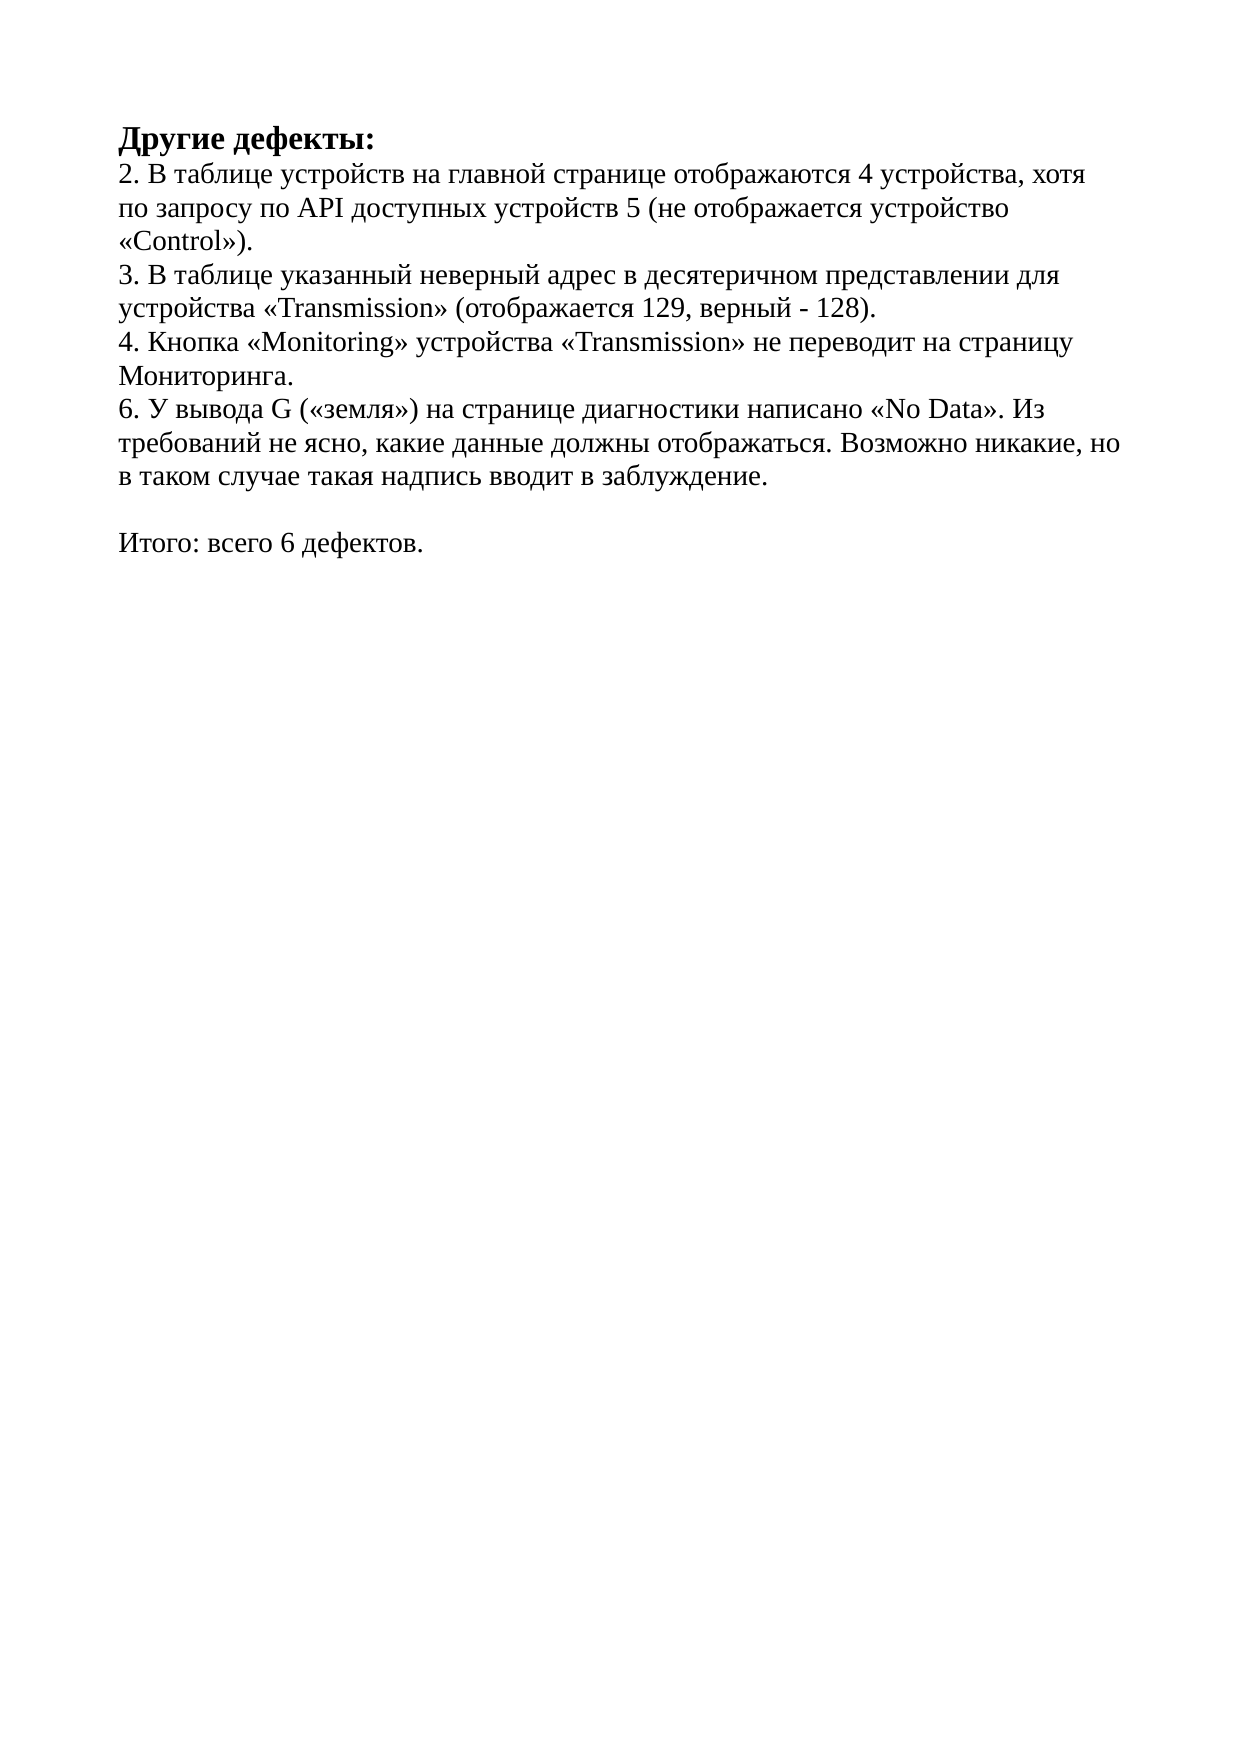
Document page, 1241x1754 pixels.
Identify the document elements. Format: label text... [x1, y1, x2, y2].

text 6. У вывода G («земля») на странице диагностики написано «No Data». Из требований не ясно, какие данные должны отображаться. Возможно никакие, но в таком случае такая надпись вводит в заблуждение. [118, 391, 1122, 492]
text Итого: всего 6 дефектов. [118, 525, 1122, 559]
text 2. В таблице устройств на главной странице отображаются 4 устройства, хотя по запросу по API доступных устройств 5 (не отображается устройство «Control»). [118, 156, 1122, 257]
text Другие дефекты: [118, 118, 1122, 156]
text 3. В таблице указанный неверный адрес в десятеричном представлении для устройства «Transmission» (отображается 129, верный - 128). [118, 257, 1122, 324]
text 4. Кнопка «Monitoring» устройства «Transmission» не переводит на страницу Мониторинга. [118, 324, 1122, 391]
